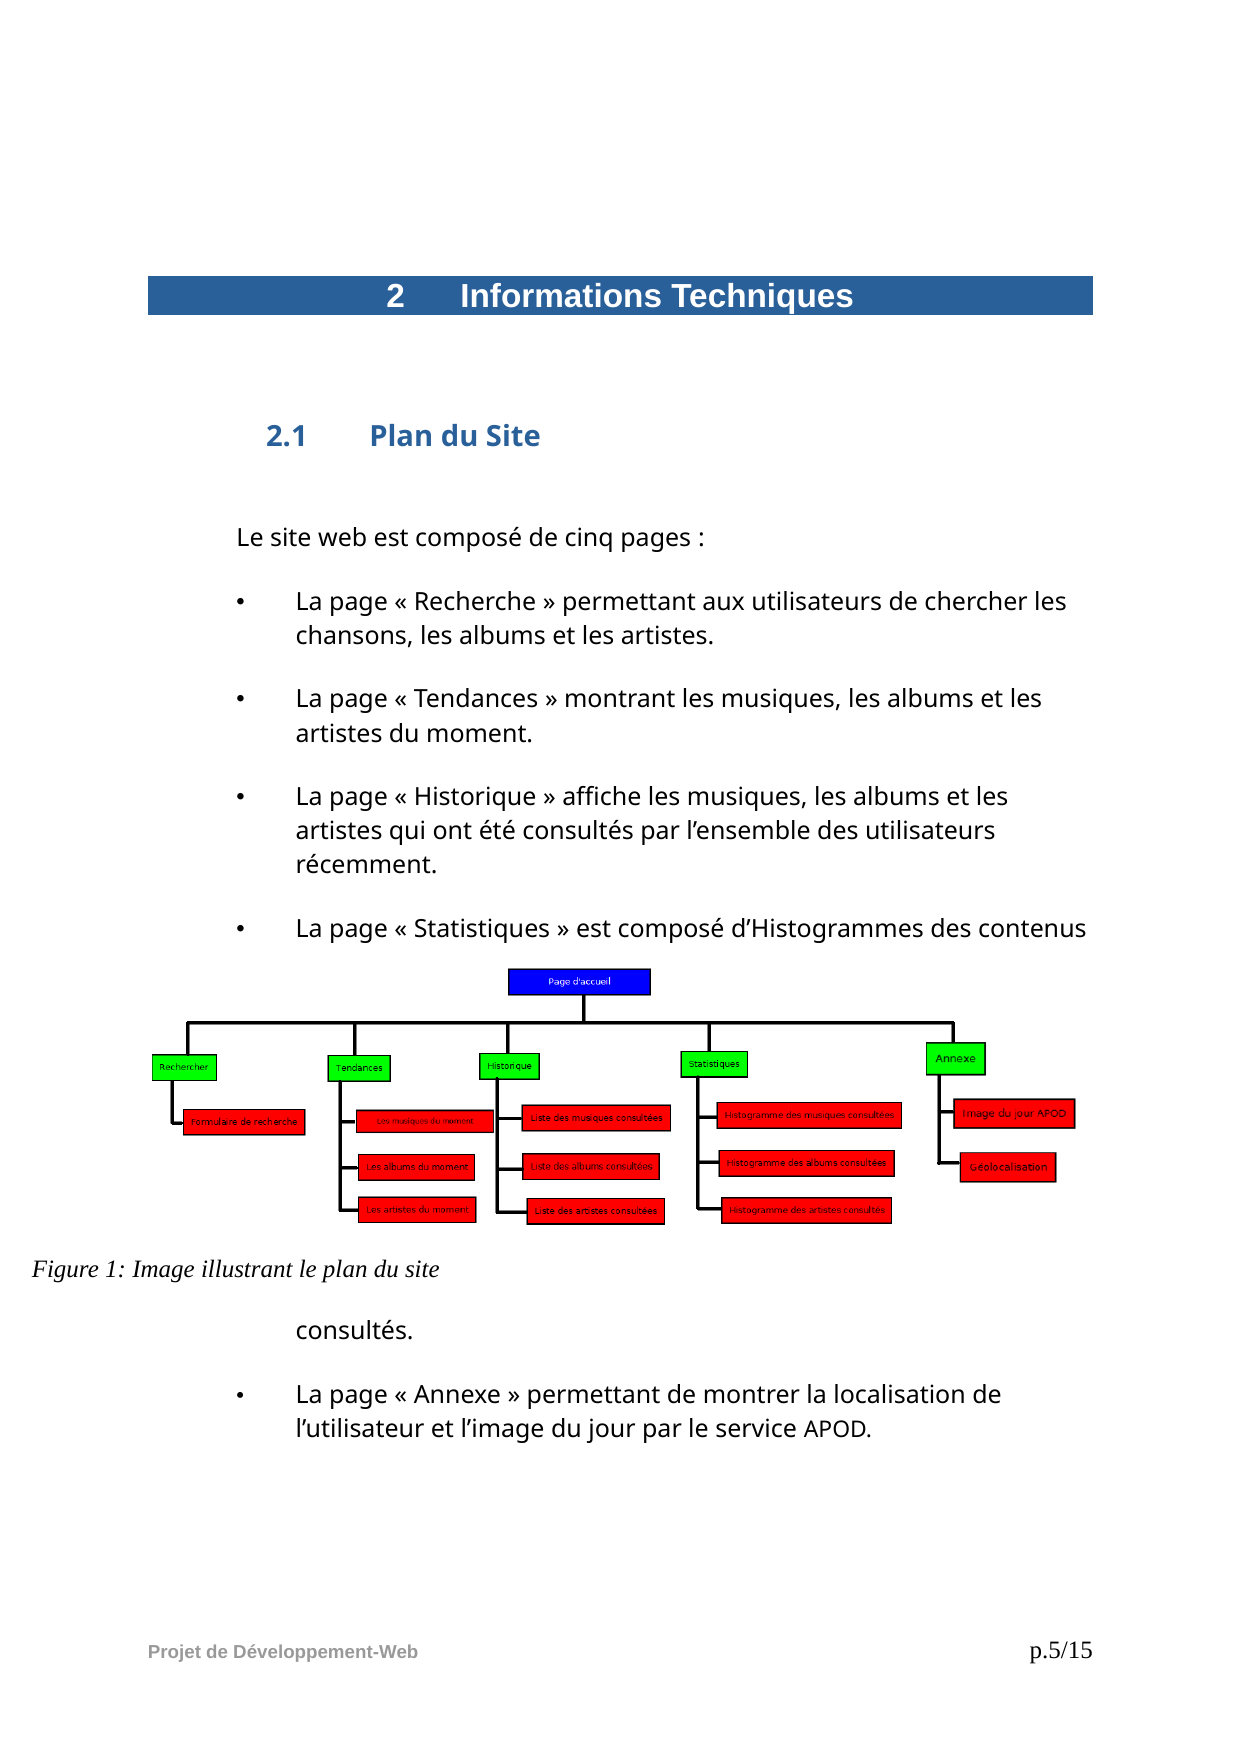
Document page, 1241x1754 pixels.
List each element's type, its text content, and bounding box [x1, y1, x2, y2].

subtitle Informations Techniques [148, 276, 1093, 315]
list La page « Recherche » permettant aux utilisateurs de chercher les chansons, les albums et les artistes. [148, 583, 1093, 652]
list La page « Historique » affiche les musiques, les albums et les artistes qui ont été consultés par l’ensemble des utilisateurs récemment. [148, 779, 1093, 881]
list La page « Statistiques » est composé d’Histogrammes des contenus [148, 910, 1093, 948]
subtitle Plan du Site [148, 415, 1093, 455]
list La page « Annexe » permettant de montrer la localisation de l’utilisateur et l’image du jour par le service APOD. [148, 1376, 1093, 1444]
list La page « Tendances » montrant les musiques, les albums et les artistes du moment. [148, 681, 1093, 749]
picture [146, 960, 1092, 1254]
text Le site web est composé de cinq pages : [148, 520, 1093, 554]
list consultés. [148, 1313, 1093, 1347]
text Figure 1: Image illustrant le plan du site [32, 961, 1206, 1283]
